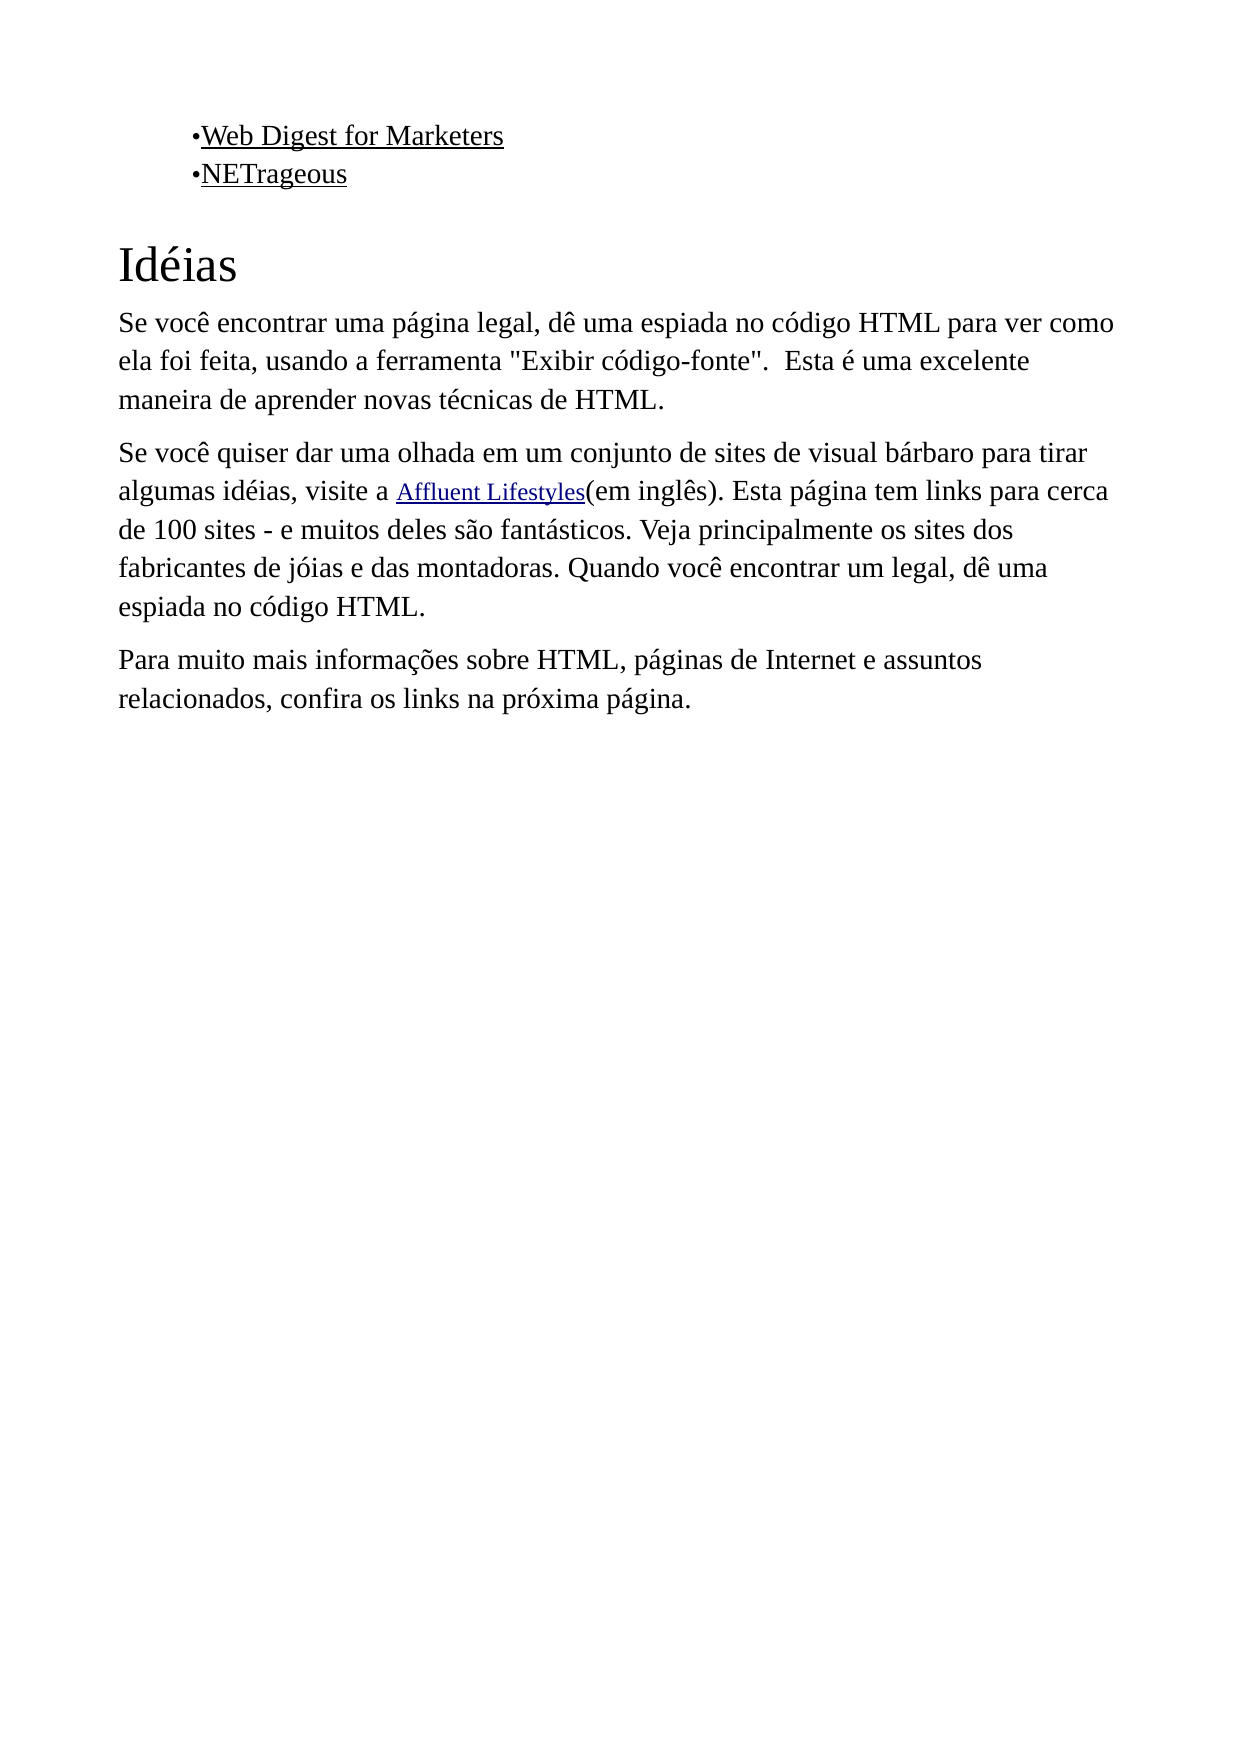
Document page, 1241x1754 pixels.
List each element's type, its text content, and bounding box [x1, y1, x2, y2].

list Web Digest for Marketers [118, 118, 1122, 152]
text Se você quiser dar uma olhada em um conjunto de sites de visual bárbaro para tirar algumas idéias, visite a Affluent Lifestyles(em inglês). Esta página tem links para cerca de 100 sites - e muitos deles são fantásticos. Veja principalmente os sites dos fabricantes de jóias e das montadoras. Quando você encontrar um legal, dê uma espiada no código HTML. [118, 435, 1122, 623]
list NETrageous [118, 157, 1122, 190]
subtitle Idéias [118, 235, 1122, 292]
text Para muito mais informações sobre HTML, páginas de Internet e assuntos relacionados, confira os links na próxima página. [118, 642, 1122, 714]
text Se você encontrar uma página legal, dê uma espiada no código HTML para ver como ela foi feita, usando a ferramenta "Exibir código-fonte". Esta é uma excelente maneira de aprender novas técnicas de HTML. [118, 305, 1122, 415]
